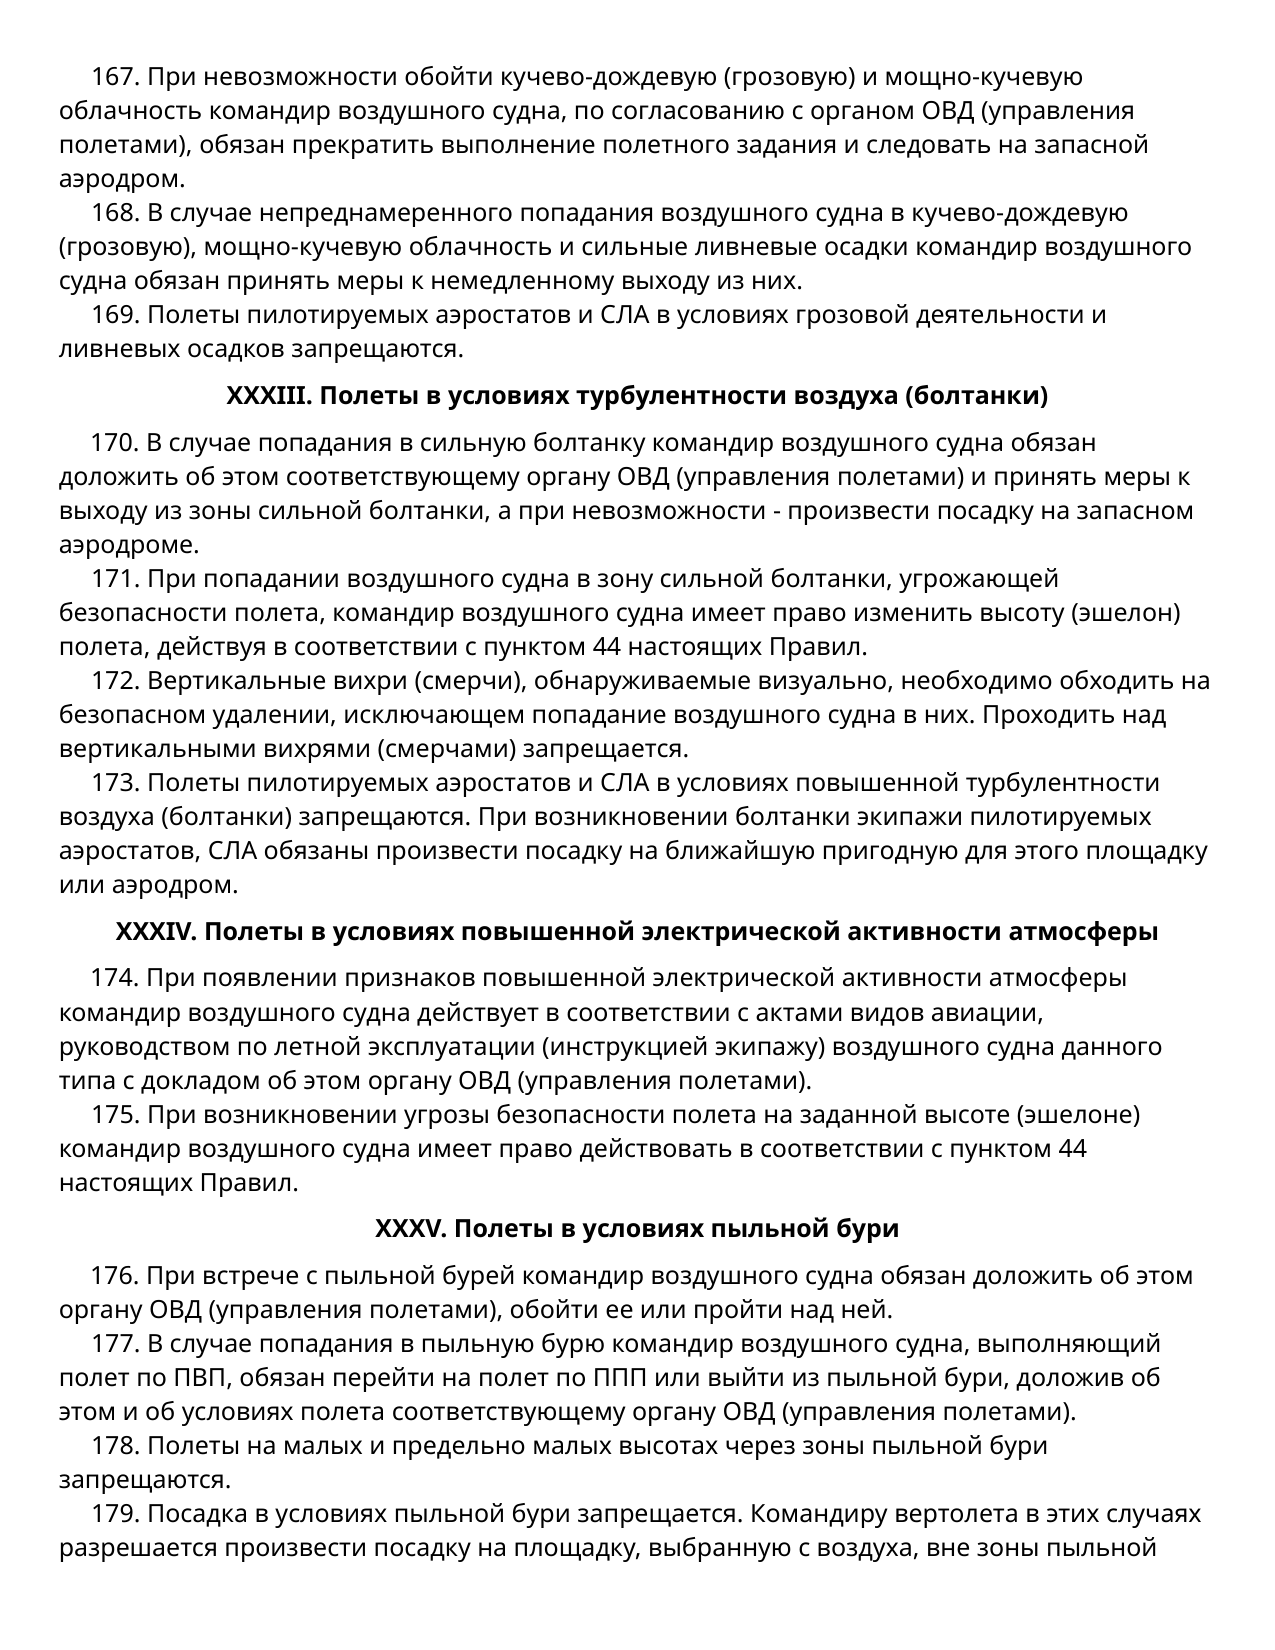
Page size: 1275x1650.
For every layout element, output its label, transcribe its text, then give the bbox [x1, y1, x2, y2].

text 176. При встрече с пыльной бурей командир воздушного судна обязан доложить об этом органу ОВД (управления полетами), обойти ее или пройти над ней. 177. В случае попадания в пыльную бурю командир воздушного судна, выполняющий полет по ПВП, обязан перейти на полет по ППП или выйти из пыльной бури, доложив об этом и об условиях полета соответствующему органу ОВД (управления полетами). 178. Полеты на малых и предельно малых высотах через зоны пыльной бури запрещаются. 179. Посадка в условиях пыльной бури запрещается. Командиру вертолета в этих случаях разрешается произвести посадку на площадку, выбранную с воздуха, вне зоны пыльной [58, 1258, 1216, 1564]
text XXXIV. Полеты в условиях повышенной электрической активности атмосферы [58, 913, 1216, 948]
text XXXIII. Полеты в условиях турбулентности воздуха (болтанки) [58, 378, 1216, 412]
text 170. В случае попадания в сильную болтанку командир воздушного судна обязан доложить об этом соответствующему органу ОВД (управления полетами) и принять меры к выходу из зоны сильной болтанки, а при невозможности - произвести посадку на запасном аэродроме. 171. При попадании воздушного судна в зону сильной болтанки, угрожающей безопасности полета, командир воздушного судна имеет право изменить высоту (эшелон) полета, действуя в соответствии с пунктом 44 настоящих Правил. 172. Вертикальные вихри (смерчи), обнаруживаемые визуально, необходимо обходить на безопасном удалении, исключающем попадание воздушного судна в них. Проходить над вертикальными вихрями (смерчами) запрещается. 173. Полеты пилотируемых аэростатов и СЛА в условиях повышенной турбулентности воздуха (болтанки) запрещаются. При возникновении болтанки экипажи пилотируемых аэростатов, СЛА обязаны произвести посадку на ближайшую пригодную для этого площадку или аэродром. [58, 424, 1216, 901]
text XXXV. Полеты в условиях пыльной бури [58, 1211, 1216, 1245]
text 167. При невозможности обойти кучево-дождевую (грозовую) и мощно-кучевую облачность командир воздушного судна, по согласованию с органом ОВД (управления полетами), обязан прекратить выполнение полетного задания и следовать на запасной аэродром. 168. В случае непреднамеренного попадания воздушного судна в кучево-дождевую (грозовую), мощно-кучевую облачность и сильные ливневые осадки командир воздушного судна обязан принять меры к немедленному выходу из них. 169. Полеты пилотируемых аэростатов и СЛА в условиях грозовой деятельности и ливневых осадков запрещаются. [58, 58, 1216, 365]
text 174. При появлении признаков повышенной электрической активности атмосферы командир воздушного судна действует в соответствии с актами видов авиации, руководством по летной эксплуатации (инструкцией экипажу) воздушного судна данного типа с докладом об этом органу ОВД (управления полетами). 175. При возникновении угрозы безопасности полета на заданной высоте (эшелоне) командир воздушного судна имеет право действовать в соответствии с пунктом 44 настоящих Правил. [58, 960, 1216, 1198]
